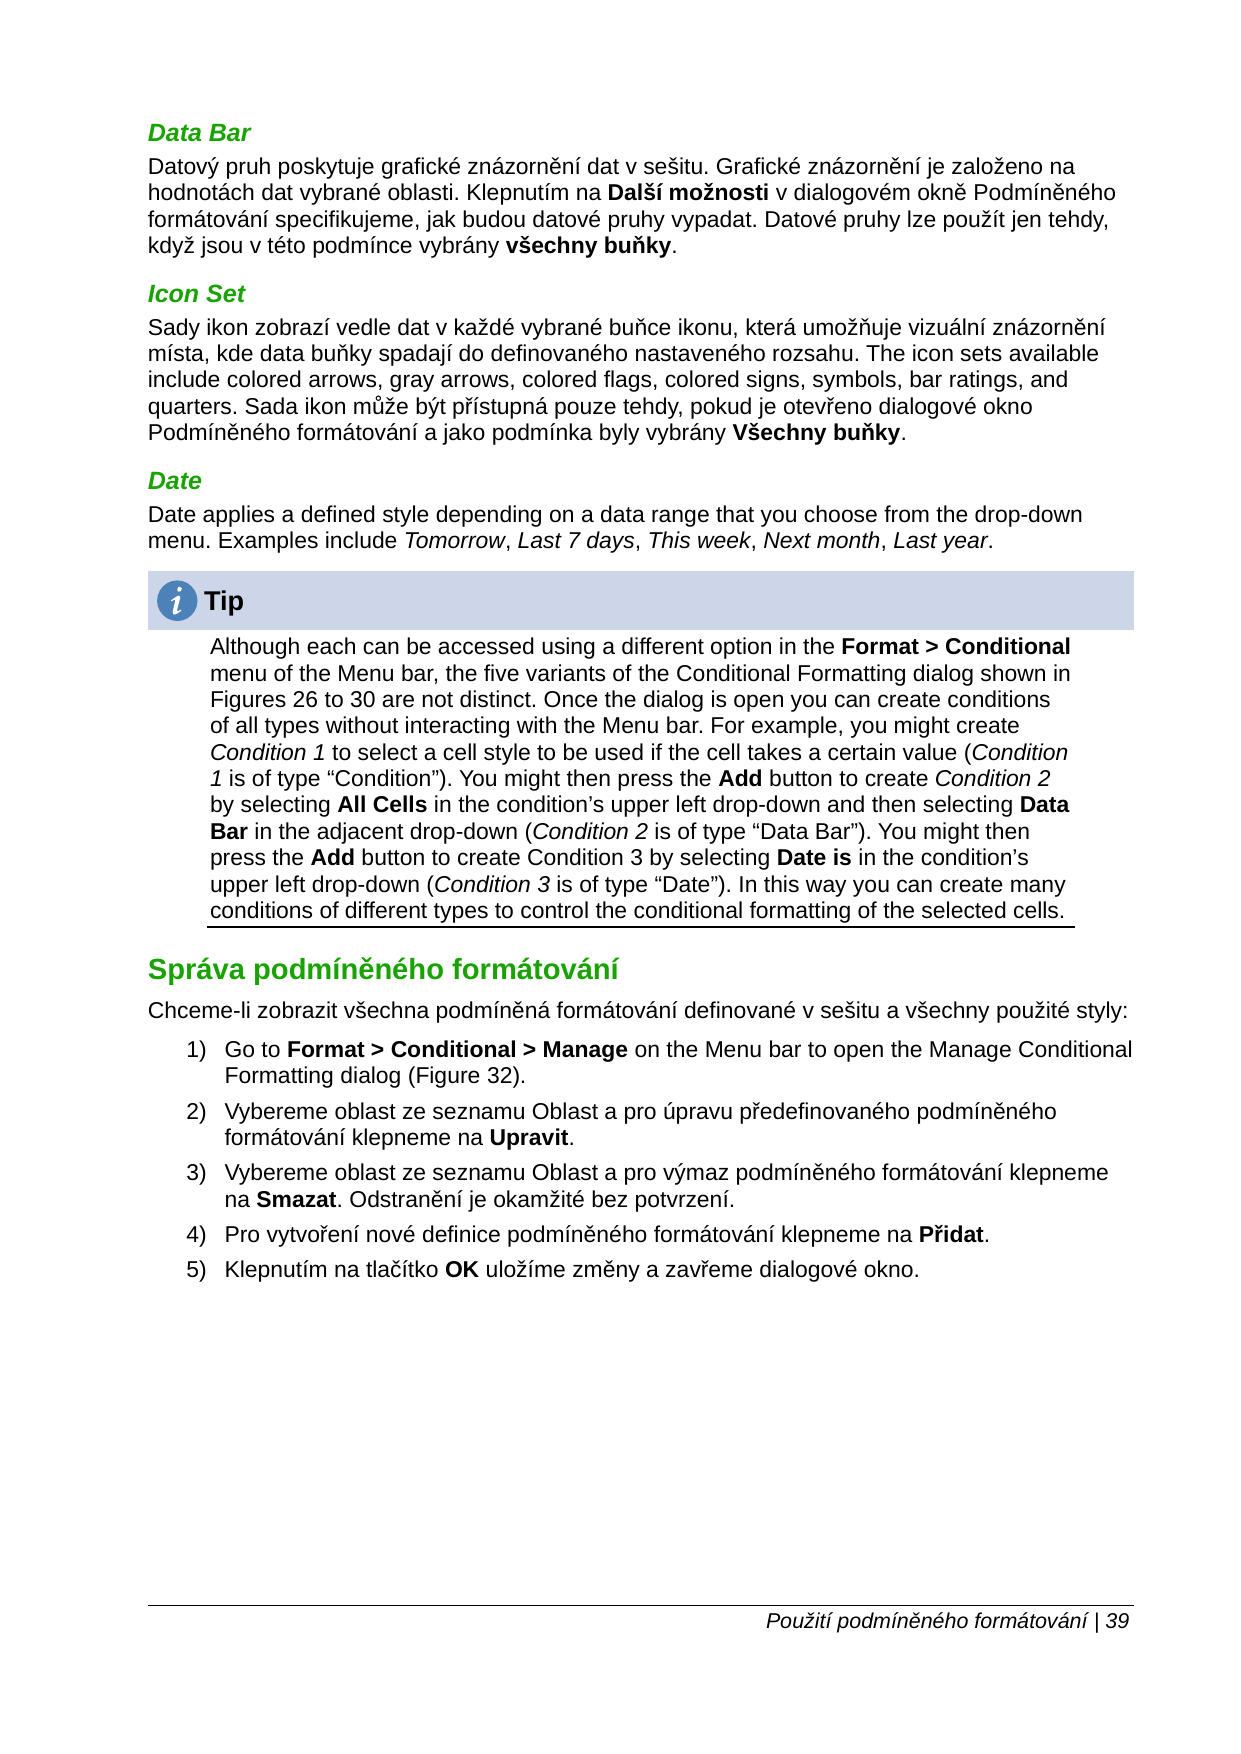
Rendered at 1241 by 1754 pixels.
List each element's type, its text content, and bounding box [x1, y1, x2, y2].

subtitle Icon Set [148, 279, 1134, 308]
list Vybereme oblast ze seznamu Oblast a pro úpravu předefinovaného podmíněného formátování klepneme na Upravit. [207, 1098, 1134, 1150]
text Chceme-li zobrazit všechna podmíněná formátování definované v sešitu a všechny použité styly: [148, 997, 1134, 1024]
subtitle Tip [148, 571, 1134, 630]
subtitle Data Bar [148, 118, 1134, 147]
text Date applies a defined style depending on a data range that you choose from the drop-down menu. Examples include Tomorrow, Last 7 days, This week, Next month, Last year. [148, 501, 1134, 553]
list Pro vytvoření nové definice podmíněného formátování klepneme na Přidat. [207, 1221, 1134, 1247]
list Go to Format > Conditional > Manage on the Menu bar to open the Manage Conditional Formatting dialog (Figure 32). [207, 1036, 1134, 1089]
text Sady ikon zobrazí vedle dat v každé vybrané buňce ikonu, která umožňuje vizuální znázornění místa, kde data buňky spadají do definovaného nastaveného rozsahu. The icon sets available include colored arrows, gray arrows, colored flags, colored signs, symbols, bar ratings, and quarters. Sada ikon může být přístupná pouze tehdy, pokud je otevřeno dialogové okno Podmíněného formátování a jako podmínka byly vybrány Všechny buňky. [148, 313, 1134, 445]
text Datový pruh poskytuje grafické znázornění dat v sešitu. Grafické znázornění je založeno na hodnotách dat vybrané oblasti. Klepnutím na Další možnosti v dialogovém okně Podmíněného formátování specifikujeme, jak budou datové pruhy vypadat. Datové pruhy lze použít jen tehdy, když jsou v této podmínce vybrány všechny buňky. [148, 153, 1134, 258]
list Klepnutím na tlačítko OK uložíme změny a zavřeme dialogové okno. [207, 1256, 1134, 1282]
text Although each can be accessed using a different option in the Format > Conditional menu of the Menu bar, the five variants of the Conditional Formatting dialog shown in Figures 26 to 30 are not distinct. Once the dialog is open you can create conditions of all types without interacting with the Menu bar. For example, you might create Condition 1 to select a cell style to be used if the cell takes a certain value (Condition 1 is of type “Condition”). You might then press the Add button to create Condition 2 by selecting All Cells in the condition’s upper left drop-down and then selecting Data Bar in the adjacent drop-down (Condition 2 is of type “Data Bar”). You might then press the Add button to create Condition 3 by selecting Date is in the condition’s upper left drop-down (Condition 3 is of type “Date”). In this way you can create many conditions of different types to control the conditional formatting of the selected cells. [207, 630, 1075, 926]
list Vybereme oblast ze seznamu Oblast a pro výmaz podmíněného formátování klepneme na Smazat. Odstranění je okamžité bez potvrzení. [207, 1159, 1134, 1212]
subtitle Date [148, 466, 1134, 495]
subtitle Správa podmíněného formátování [148, 952, 1134, 986]
